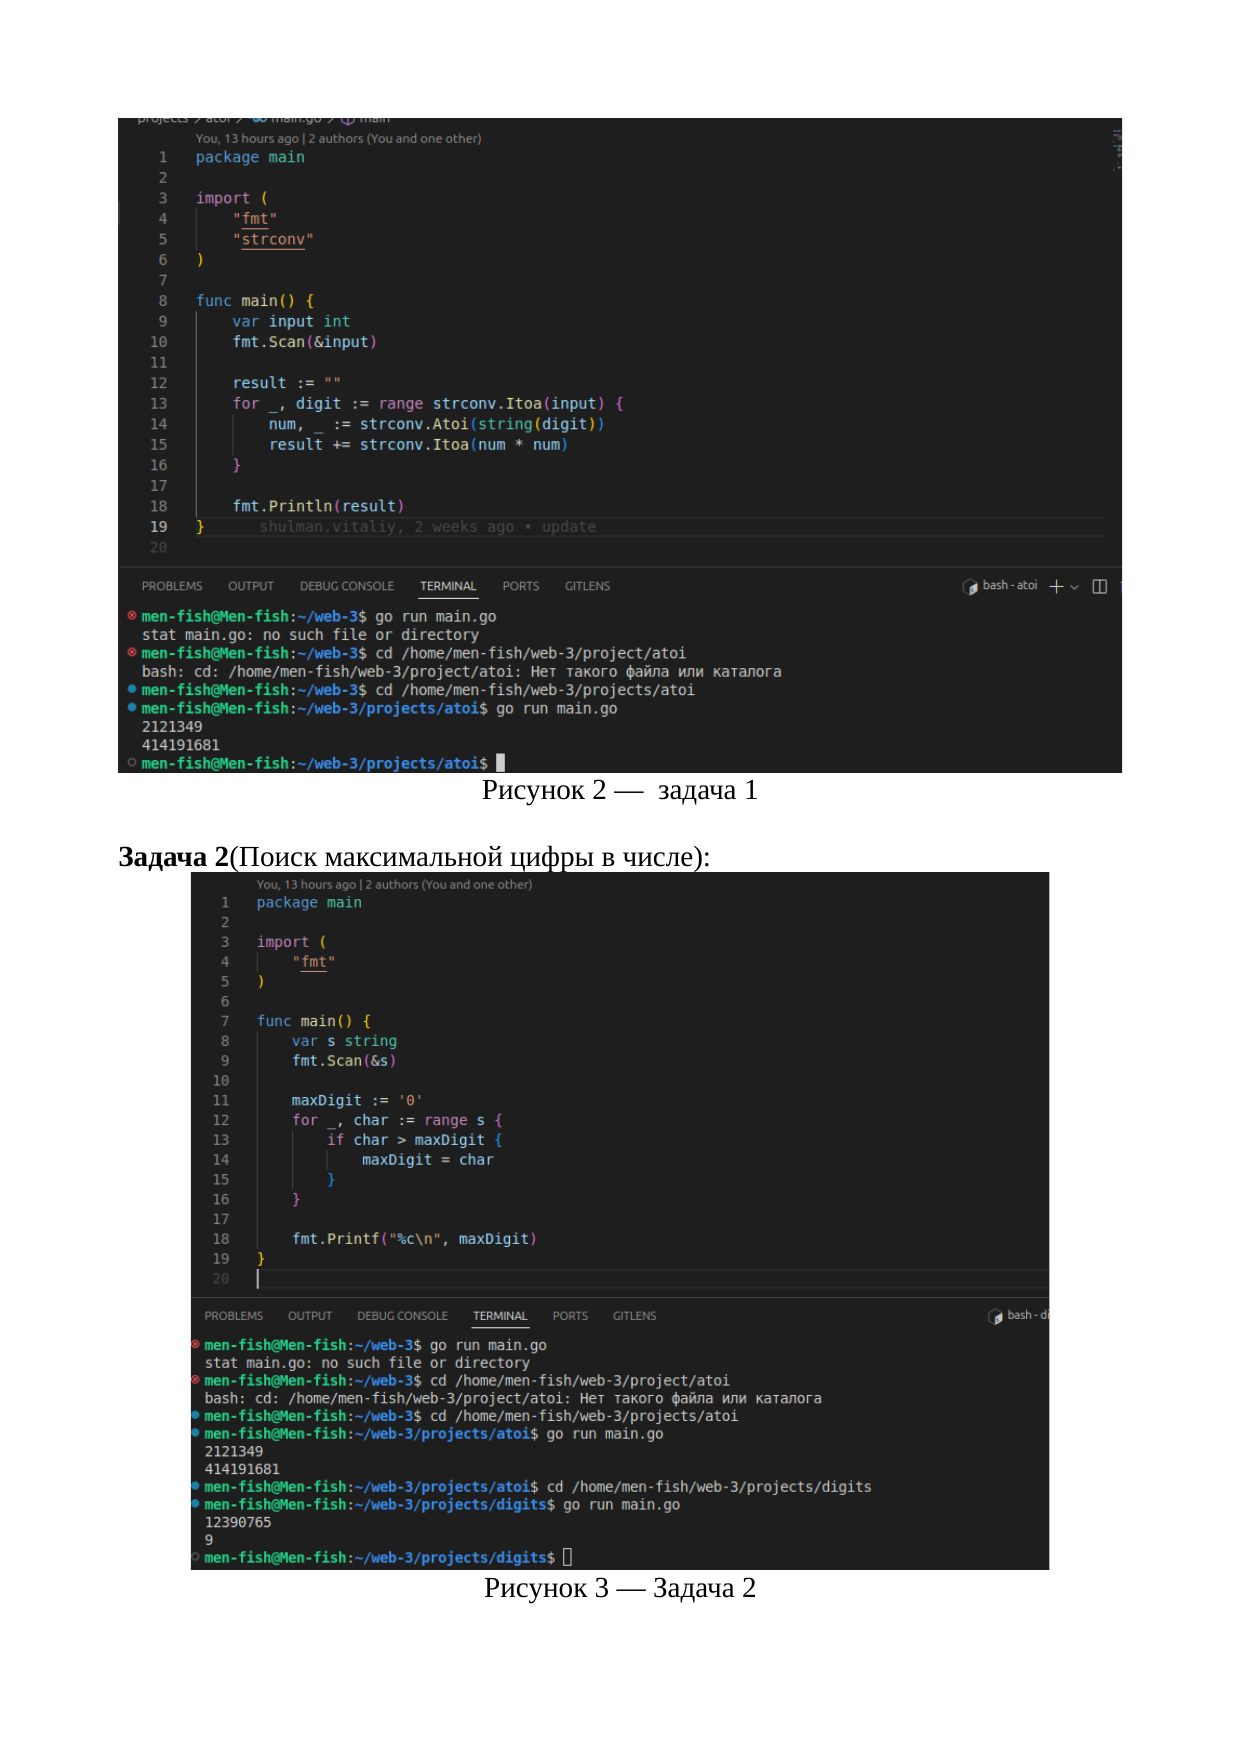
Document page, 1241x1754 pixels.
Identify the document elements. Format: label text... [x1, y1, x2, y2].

text Задача 2(Поиск максимальной цифры в числе): [118, 839, 1122, 873]
picture [118, 118, 1123, 773]
text Рисунок 2 — задача 1 [118, 773, 1122, 806]
picture [190, 872, 1050, 1570]
text Рисунок 3 — Задача 2 [118, 873, 1122, 1603]
